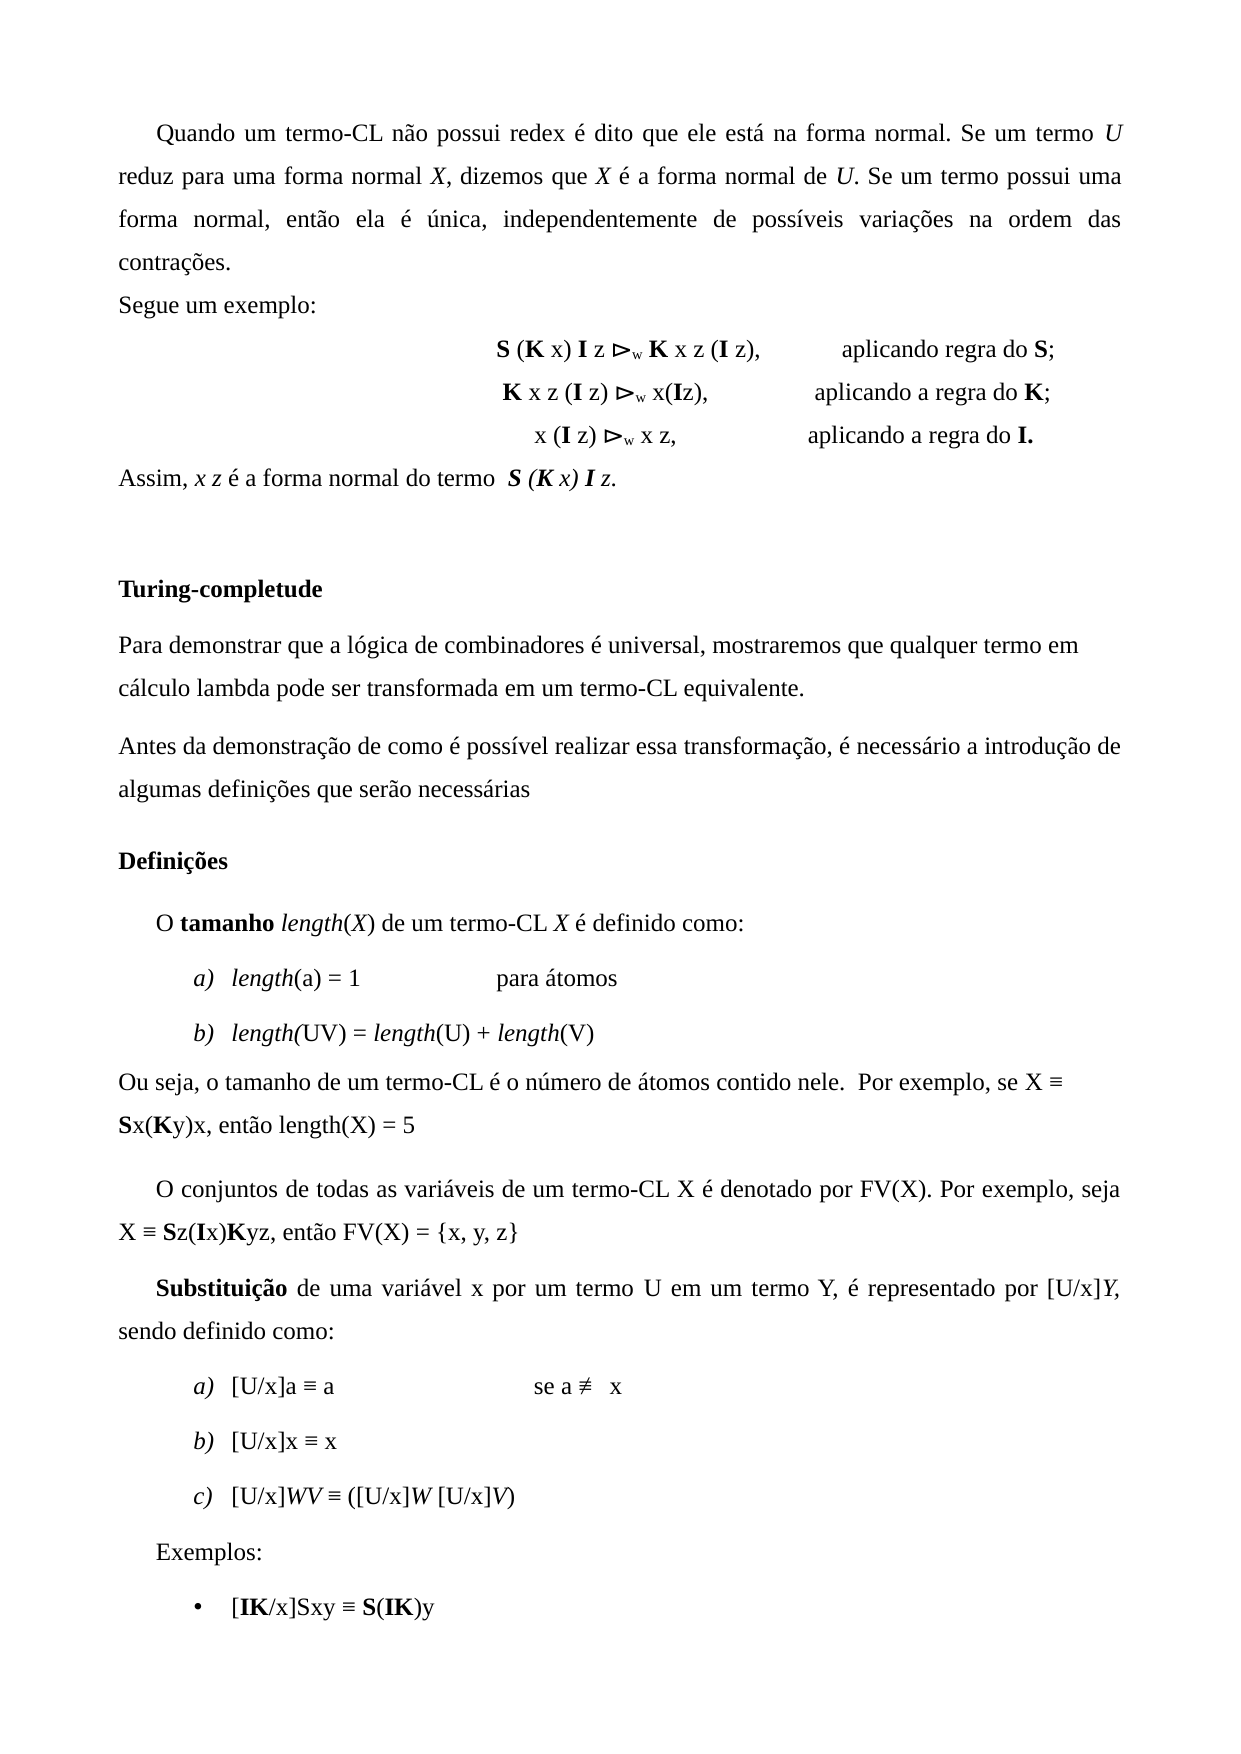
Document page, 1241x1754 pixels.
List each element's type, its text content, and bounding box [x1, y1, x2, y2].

text Assim, x z é a forma normal do termo S (K x) I z. [118, 463, 1122, 492]
text Segue um exemplo: [118, 291, 1122, 319]
text K x z (I z) ⊳w x(Iz), aplicando a regra do K; [118, 377, 1122, 406]
text Para demonstrar que a lógica de combinadores é universal, mostraremos que qualquer termo em cálculo lambda pode ser transformada em um termo-CL equivalente. [118, 630, 1122, 702]
list length(a) = 1 para átomos [156, 963, 1122, 992]
text x (I z) ⊳w x z, aplicando a regra do I. [118, 420, 1122, 449]
list [IK/x]Sxy ≡ S(IK)y [194, 1592, 1122, 1621]
subtitle Definições [118, 846, 1122, 875]
text S (K x) I z ⊳w K x z (I z), aplicando regra do S; [118, 334, 1122, 362]
list [U/x]a ≡ a se a ≢ x [156, 1371, 1122, 1400]
text Substituição de uma variável x por um termo U em um termo Y, é representado por [U/x]Y, sendo definido como: [118, 1273, 1122, 1344]
text O conjuntos de todas as variáveis de um termo-CL X é denotado por FV(X). Por exemplo, seja X ≡ Sz(Ix)Kyz, então FV(X) = {x, y, z} [118, 1174, 1122, 1246]
text Exemplos: [118, 1537, 1122, 1565]
list [U/x]x ≡ x [156, 1426, 1122, 1455]
list [U/x]WV ≡ ([U/x]W [U/x]V) [156, 1481, 1122, 1510]
list length(UV) = length(U) + length(V) [156, 1018, 1122, 1047]
text Antes da demonstração de como é possível realizar essa transformação, é necessário a introdução de algumas definições que serão necessárias [118, 731, 1122, 803]
text Ou seja, o tamanho de um termo-CL é o número de átomos contido nele. Por exemplo, se X ≡ Sx(Ky)x, então length(X) = 5 [118, 1067, 1122, 1139]
text Quando um termo-CL não possui redex é dito que ele está na forma normal. Se um termo U reduz para uma forma normal X, dizemos que X é a forma normal de U. Se um termo possui uma forma normal, então ela é única, independentemente de possíveis variações na ordem das contrações. [118, 118, 1122, 276]
text O tamanho length(X) de um termo-CL X é definido como: [118, 908, 1122, 937]
subtitle Turing-completude [118, 574, 1122, 603]
